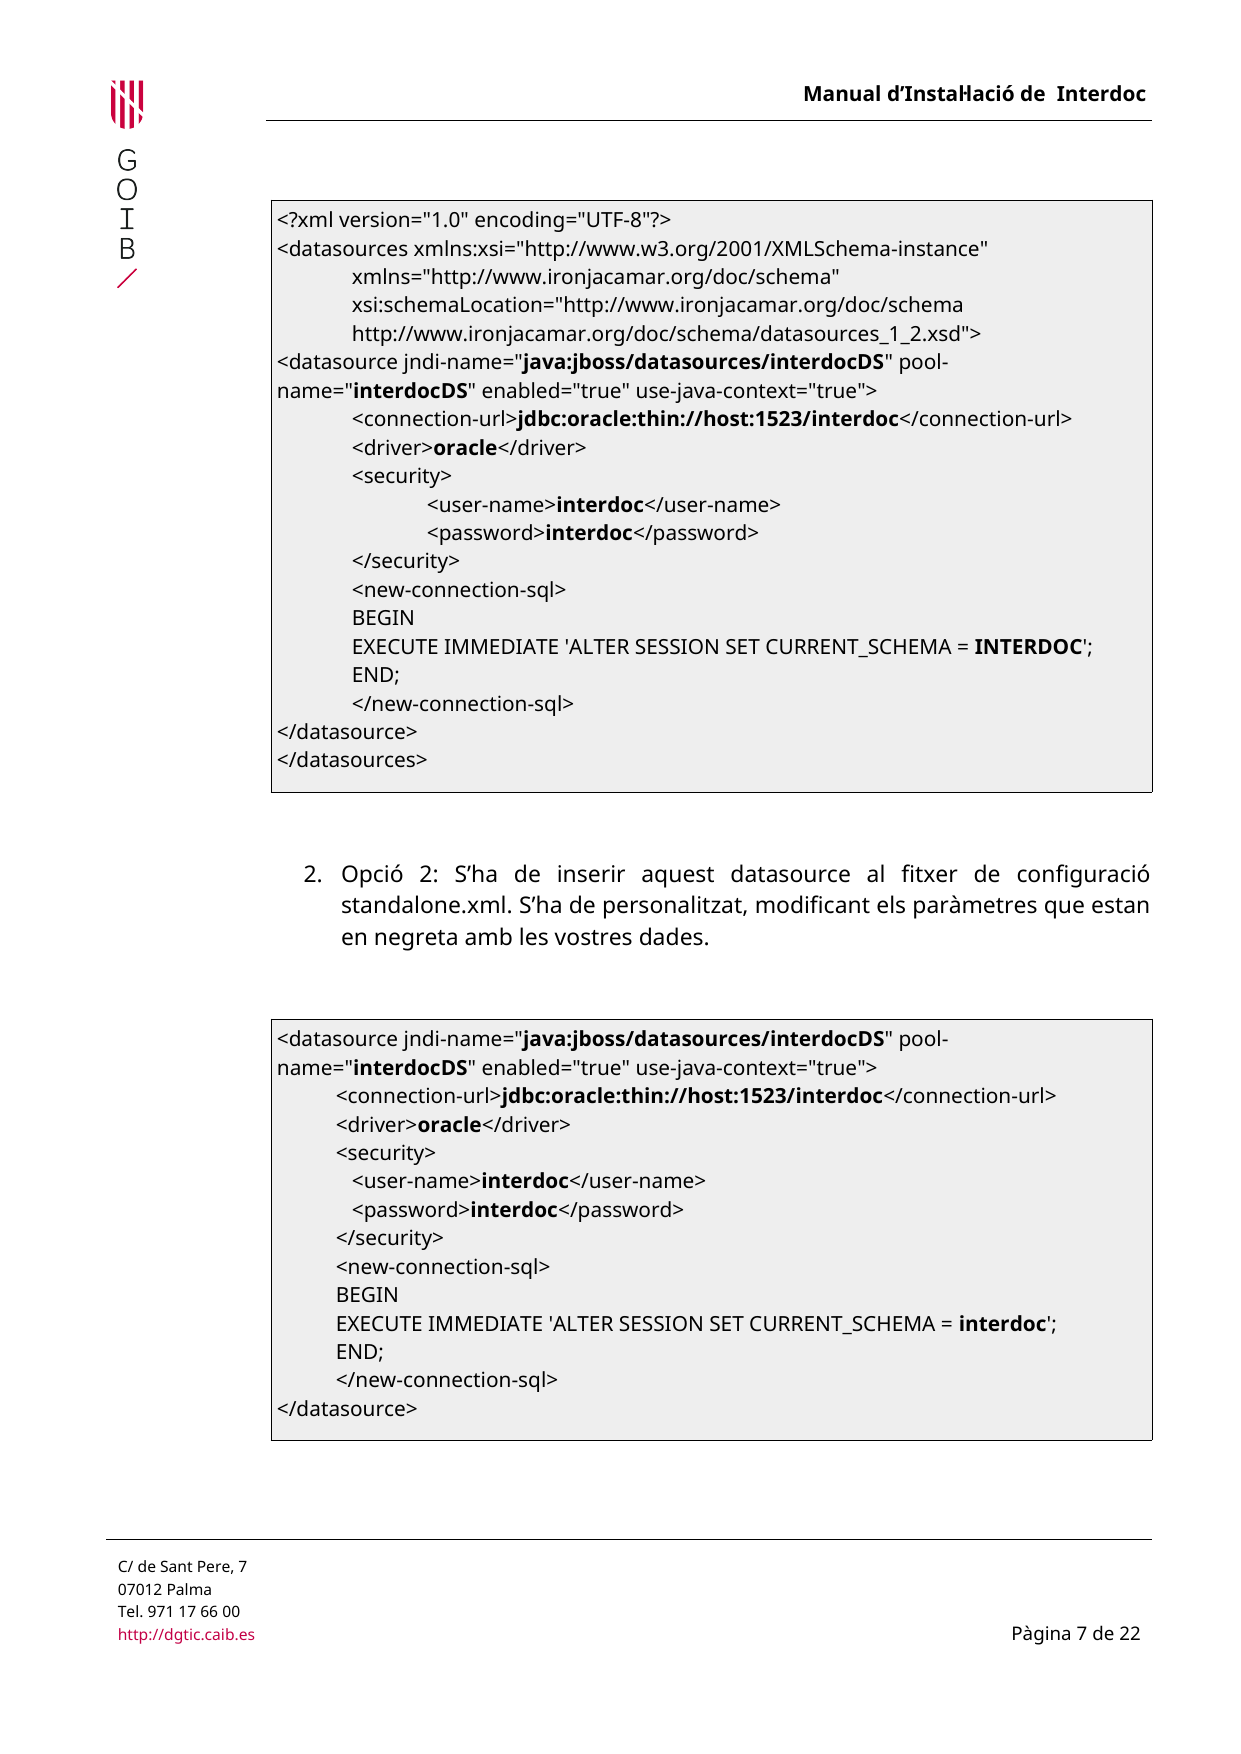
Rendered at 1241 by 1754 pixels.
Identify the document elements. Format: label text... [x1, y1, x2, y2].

picture [82, 57, 172, 319]
table_header <?xml version="1.0" encoding="UTF-8"?> <datasources xmlns:xsi="http://www.w3.org/2001/XMLSchema-instance" xmlns="http://www.ironjacamar.org/doc/schema" xsi:schemaLocation="http://www.ironjacamar.org/doc/schema http://www.ironjacamar.org/doc/schema/datasources_1_2.xsd"> <datasource jndi-name="java:jboss/datasources/interdocDS" pool-name="interdocDS" enabled="true" use-java-context="true"> <connection-url>jdbc:oracle:thin://host:1523/interdoc</connection-url> <driver>oracle</driver> <security> <user-name>interdoc</user-name> <password>interdoc</password> </security> <new-connection-sql> BEGIN EXECUTE IMMEDIATE 'ALTER SESSION SET CURRENT_SCHEMA = INTERDOC'; END; </new-connection-sql> </datasource> </datasources> [272, 201, 1152, 792]
list Opció 2: S’ha de inserir aquest datasource al fitxer de configuració standalone.xml. S’ha de personalitzat, modificant els paràmetres que estan en negreta amb les vostres dades. [303, 858, 1152, 952]
table_header <datasource jndi-name="java:jboss/datasources/interdocDS" pool-name="interdocDS" enabled="true" use-java-context="true"> <connection-url>jdbc:oracle:thin://host:1523/interdoc</connection-url> <driver>oracle</driver> <security> <user-name>interdoc</user-name> <password>interdoc</password> </security> <new-connection-sql> BEGIN EXECUTE IMMEDIATE 'ALTER SESSION SET CURRENT_SCHEMA = interdoc'; END; </new-connection-sql> </datasource> [272, 1020, 1152, 1440]
